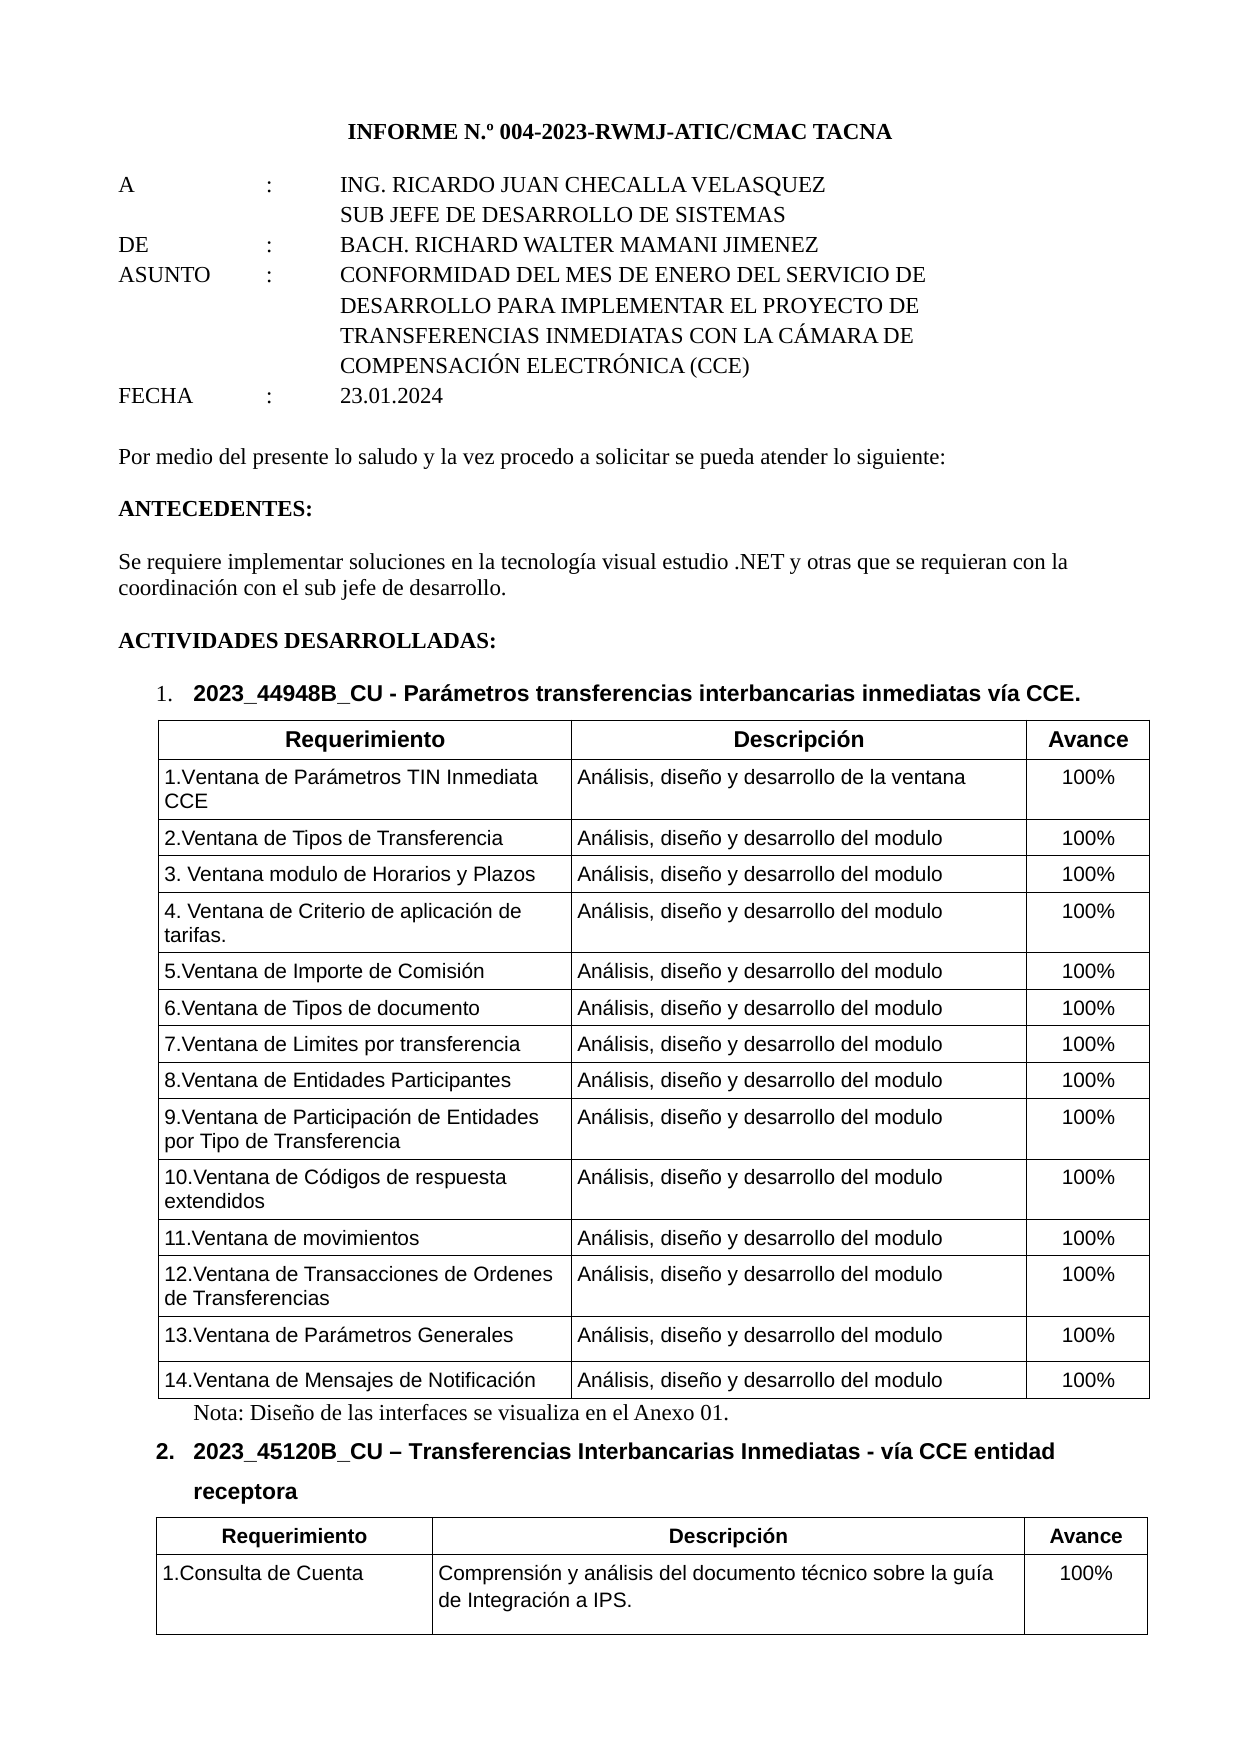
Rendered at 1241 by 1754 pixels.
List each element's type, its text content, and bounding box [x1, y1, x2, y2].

table_cell 13.Ventana de Parámetros Generales [159, 1317, 571, 1361]
table_cell Comprensión y análisis del documento técnico sobre la guía de Integración a IPS. [433, 1555, 1024, 1634]
table_cell Análisis, diseño y desarrollo del modulo [572, 990, 1026, 1025]
table_cell 5.Ventana de Importe de Comisión [159, 953, 571, 989]
table_cell Análisis, diseño y desarrollo del modulo [572, 1099, 1026, 1158]
table_cell 14.Ventana de Mensajes de Notificación [159, 1362, 571, 1398]
table_header Requerimiento [159, 721, 571, 758]
table_cell Análisis, diseño y desarrollo del modulo [572, 893, 1026, 952]
table_cell 100% [1027, 1362, 1149, 1398]
table_cell 100% [1027, 856, 1149, 892]
table_cell 1.Ventana de Parámetros TIN Inmediata CCE [159, 760, 571, 819]
table_cell 12.Ventana de Transacciones de Ordenes de Transferencias [159, 1256, 571, 1316]
table_cell 2.Ventana de Tipos de Transferencia [159, 820, 571, 855]
table_cell 8.Ventana de Entidades Participantes [159, 1063, 571, 1098]
table_cell 3. Ventana modulo de Horarios y Plazos [159, 856, 571, 892]
table_cell Análisis, diseño y desarrollo del modulo [572, 820, 1026, 855]
table_cell Análisis, diseño y desarrollo del modulo [572, 953, 1026, 989]
table_cell Análisis, diseño y desarrollo del modulo [572, 1220, 1026, 1255]
text SUB JEFE DE DESARROLLO DE SISTEMAS [118, 201, 1122, 227]
table_cell 100% [1027, 820, 1149, 855]
text FECHA : 23.01.2024 [118, 382, 1122, 409]
table_header Avance [1027, 721, 1149, 758]
list 2023_44948B_CU - Parámetros transferencias interbancarias inmediatas vía CCE. [156, 680, 1122, 706]
table_cell 7.Ventana de Limites por transferencia [159, 1026, 571, 1062]
text Por medio del presente lo saludo y la vez procedo a solicitar se pueda atender lo siguiente: [118, 443, 1122, 469]
table_cell 11.Ventana de movimientos [159, 1220, 571, 1255]
table_cell 100% [1027, 1160, 1149, 1219]
table_header Avance [1025, 1518, 1147, 1554]
table_cell Análisis, diseño y desarrollo del modulo [572, 1160, 1026, 1219]
table_cell 100% [1027, 953, 1149, 989]
table_cell 100% [1027, 1026, 1149, 1062]
table_header Descripción [433, 1518, 1024, 1554]
table_cell Análisis, diseño y desarrollo del modulo [572, 1063, 1026, 1098]
table_cell 100% [1027, 893, 1149, 952]
table_cell 100% [1027, 1063, 1149, 1098]
table_cell Análisis, diseño y desarrollo del modulo [572, 1026, 1026, 1062]
table_cell 100% [1027, 990, 1149, 1025]
table_cell 100% [1027, 1256, 1149, 1316]
table_cell Análisis, diseño y desarrollo del modulo [572, 1256, 1026, 1316]
table_cell 10.Ventana de Códigos de respuesta extendidos [159, 1160, 571, 1219]
table_cell 4. Ventana de Criterio de aplicación de tarifas. [159, 893, 571, 952]
text DE : BACH. RICHARD WALTER MAMANI JIMENEZ [118, 231, 1122, 258]
table_cell 100% [1027, 760, 1149, 819]
table_cell 9.Ventana de Participación de Entidades por Tipo de Transferencia [159, 1099, 571, 1158]
table_cell Análisis, diseño y desarrollo del modulo [572, 856, 1026, 892]
list 2023_45120B_CU – Transferencias Interbancarias Inmediatas - vía CCE entidad receptora [156, 1438, 1122, 1504]
text A : ING. RICARDO JUAN CHECALLA VELASQUEZ [118, 171, 1122, 197]
table_cell Análisis, diseño y desarrollo del modulo [572, 1317, 1026, 1361]
table_cell 100% [1027, 1099, 1149, 1158]
text ANTECEDENTES: [118, 495, 1122, 522]
text ACTIVIDADES DESARROLLADAS: [118, 627, 1122, 653]
text Se requiere implementar soluciones en la tecnología visual estudio .NET y otras que se requieran con la coordinación con el sub jefe de desarrollo. [118, 548, 1122, 601]
text ASUNTO : CONFORMIDAD DEL MES DE ENERO DEL SERVICIO DE DESARROLLO PARA IMPLEMENTAR EL PROYECTO DE TRANSFERENCIAS INMEDIATAS CON LA CÁMARA DE COMPENSACIÓN ELECTRÓNICA (CCE) [118, 261, 1122, 378]
table_header Requerimiento [157, 1518, 432, 1554]
table_cell Análisis, diseño y desarrollo del modulo [572, 1362, 1026, 1398]
table_cell 100% [1027, 1220, 1149, 1255]
table_cell 6.Ventana de Tipos de documento [159, 990, 571, 1025]
table_header Descripción [572, 721, 1026, 758]
text INFORME N.º 004-2023-RWMJ-ATIC/CMAC TACNA [118, 118, 1122, 144]
table_cell 100% [1025, 1555, 1147, 1634]
table_cell 100% [1027, 1317, 1149, 1361]
list Nota: Diseño de las interfaces se visualiza en el Anexo 01. [156, 1399, 1122, 1425]
table_cell 1.Consulta de Cuenta [157, 1555, 432, 1634]
table_cell Análisis, diseño y desarrollo de la ventana [572, 760, 1026, 819]
